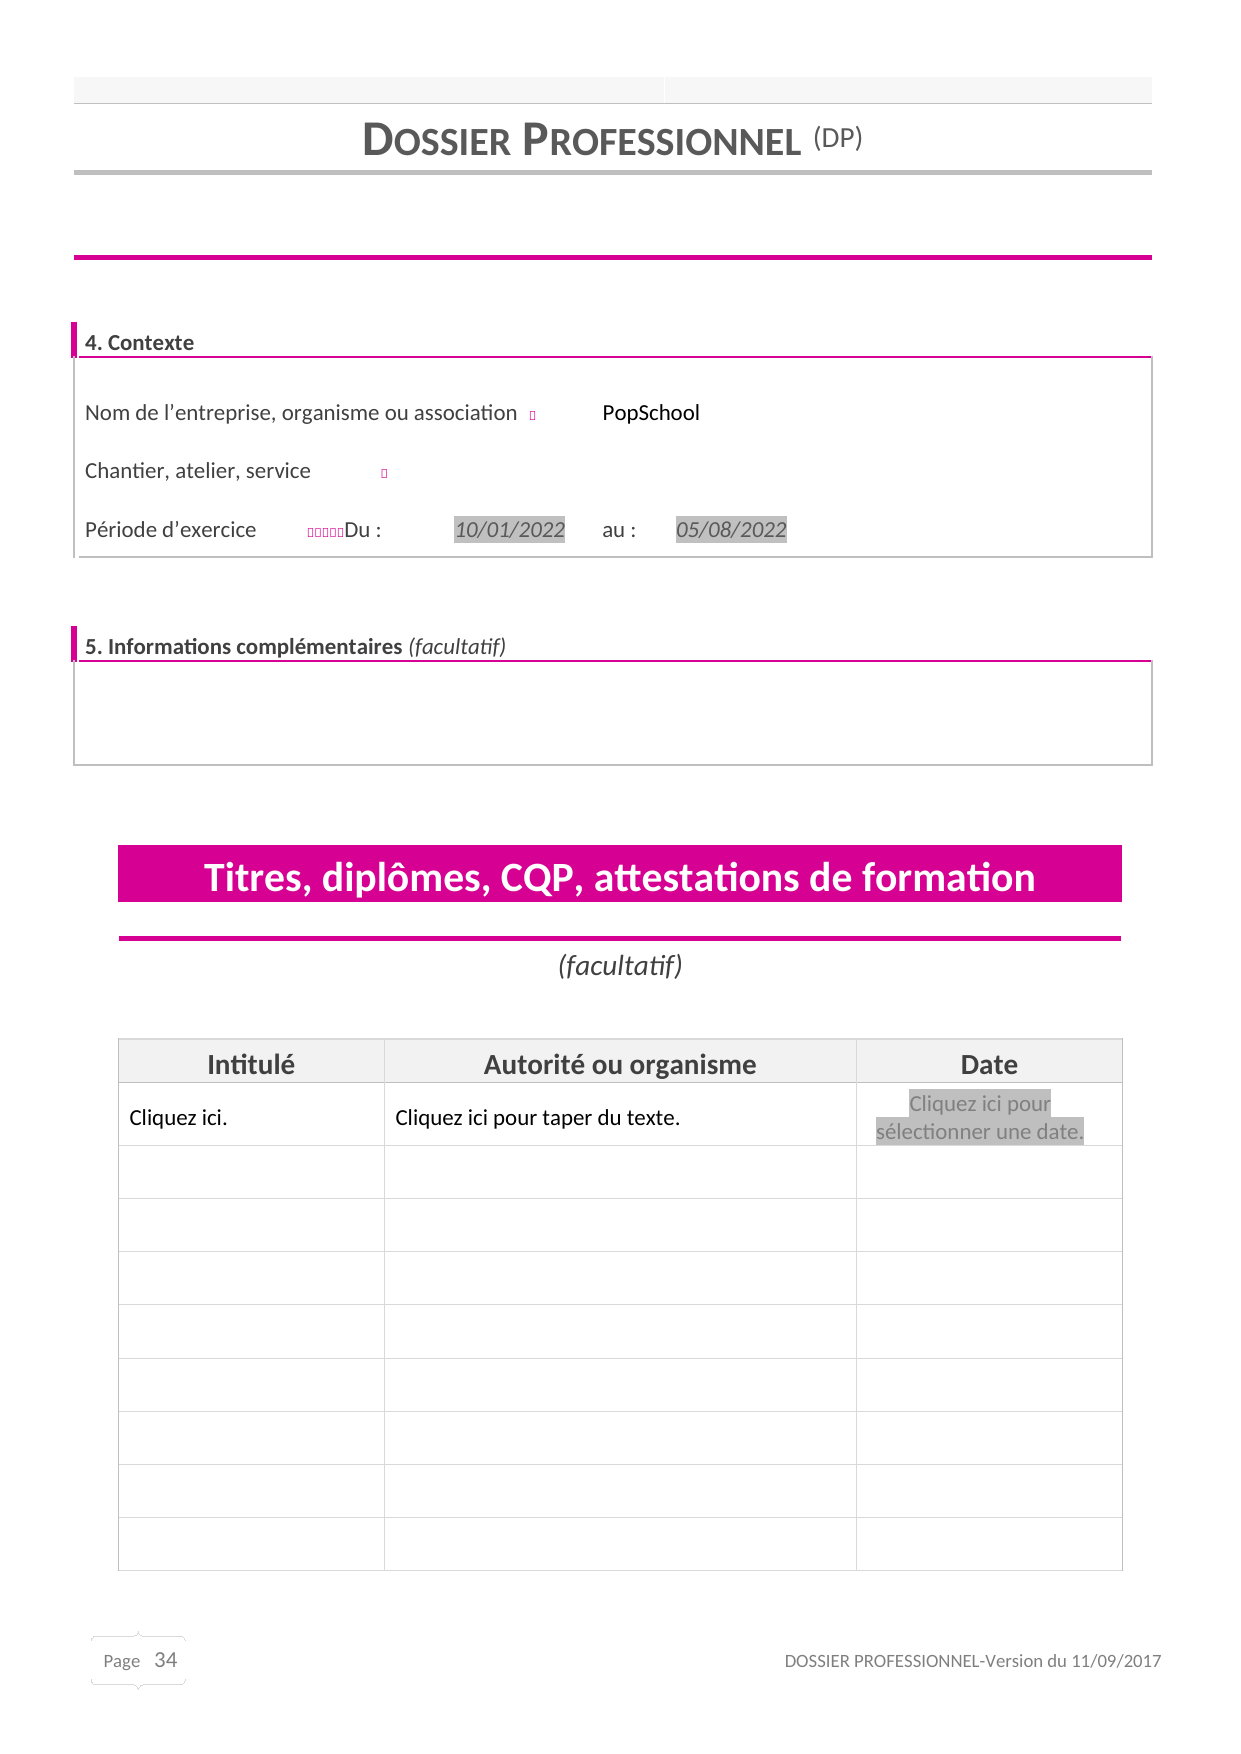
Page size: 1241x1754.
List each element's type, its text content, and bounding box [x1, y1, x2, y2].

table_cell Nom de l’entreprise, organisme ou association  [75, 392, 578, 438]
table_cell 5. Informations complémentaires (facultatif) [77, 626, 1093, 660]
table_cell [385, 1199, 856, 1251]
table_cell (facultatif) [118, 936, 1122, 1038]
table_cell [857, 1359, 1122, 1411]
table_cell Intitulé [119, 1040, 384, 1082]
table_cell [119, 1146, 384, 1198]
table_cell [385, 1412, 856, 1464]
table_cell [444, 438, 1151, 497]
table_cell [74, 556, 1093, 592]
table_cell [857, 1518, 1122, 1570]
table_cell Cliquez ici pour sélectionner une date. [857, 1083, 1122, 1145]
table_cell [75, 356, 578, 392]
table_cell [857, 1146, 1122, 1198]
table_cell [857, 1252, 1122, 1304]
table_header Titres, diplômes, CQP, attestations de formation [118, 845, 1122, 902]
table_cell Date [857, 1040, 1122, 1082]
table_cell [385, 1146, 856, 1198]
table_cell Cliquez ici. [119, 1083, 384, 1145]
table_cell [385, 1518, 856, 1570]
table_cell [119, 1252, 384, 1304]
table_cell Période d’exercice Du : 10/01/2022 au : 05/08/2022 [75, 497, 1151, 556]
table_cell [857, 1465, 1122, 1517]
table_cell [74, 288, 1152, 322]
table_cell [119, 1412, 384, 1464]
table_cell [385, 1252, 856, 1304]
table_cell Cliquez ici pour taper du texte. [385, 1083, 856, 1145]
table_cell [118, 902, 1122, 936]
table_cell [578, 358, 1151, 392]
table_cell [119, 1199, 384, 1251]
table_cell [119, 1359, 384, 1411]
table_cell [1093, 626, 1152, 660]
table_cell [385, 1305, 856, 1357]
table_cell [385, 1359, 856, 1411]
table_cell [75, 730, 1151, 764]
table_cell [1093, 592, 1152, 626]
table_cell [385, 1465, 856, 1517]
table_cell 4. Contexte [77, 322, 1152, 356]
table_cell [119, 1465, 384, 1517]
table_cell Autorité ou organisme [385, 1040, 856, 1082]
table_cell [74, 592, 1093, 626]
table_cell [857, 1199, 1122, 1251]
table_cell [119, 1518, 384, 1570]
table_cell [857, 1412, 1122, 1464]
table_cell PopSchool [578, 392, 1151, 438]
table_cell [857, 1305, 1122, 1357]
table_cell Chantier, atelier, service  [75, 438, 444, 497]
table_cell [75, 696, 1151, 730]
table_cell [1093, 558, 1152, 592]
table_cell [119, 1305, 384, 1357]
table_cell [75, 660, 1151, 696]
